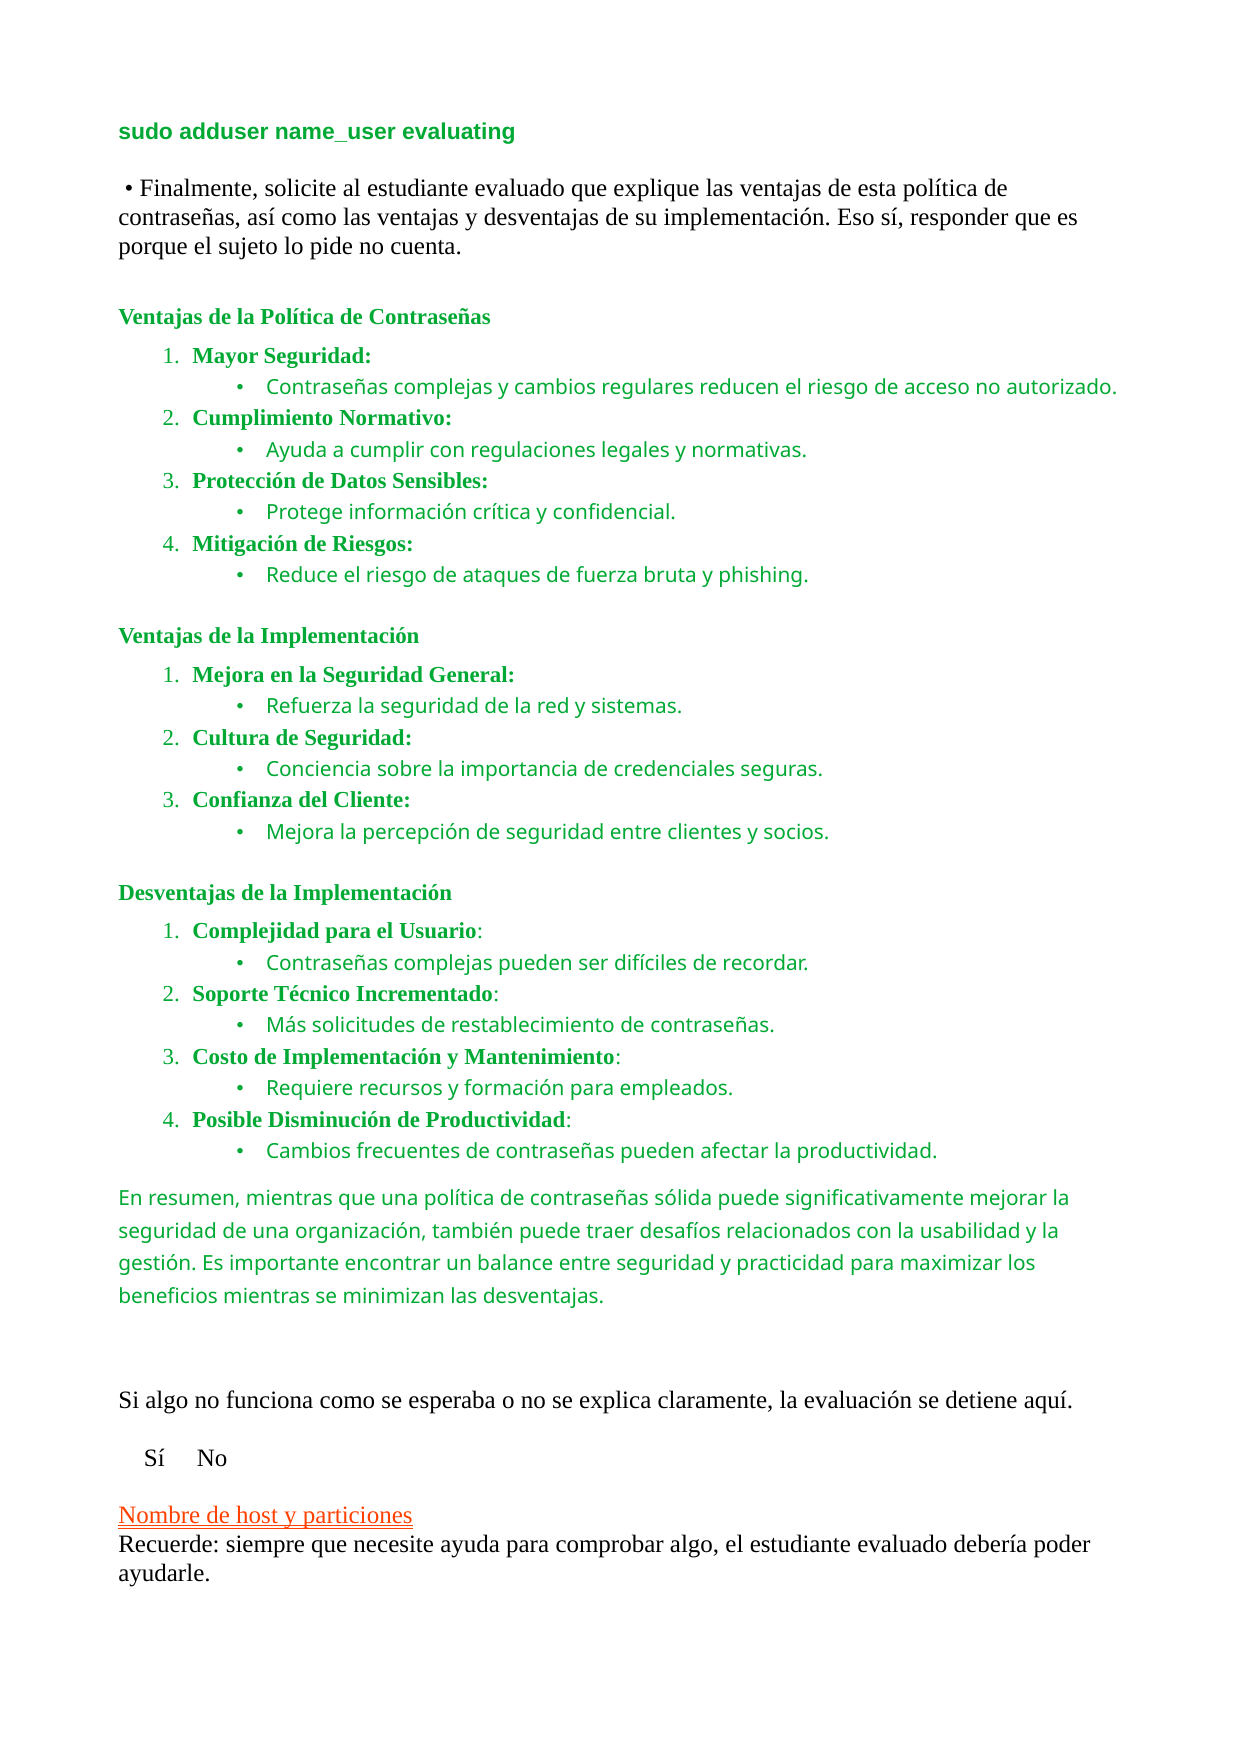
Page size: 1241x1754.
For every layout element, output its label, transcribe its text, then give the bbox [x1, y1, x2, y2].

list Complejidad para el Usuario: [162, 917, 1122, 944]
list Mayor Seguridad: [162, 342, 1122, 368]
list Requiere recursos y formación para empleados. [236, 1073, 1122, 1102]
list Contraseñas complejas pueden ser difíciles de recordar. [236, 948, 1122, 976]
list Protege información crítica y confidencial. [236, 497, 1122, 526]
list Ayuda a cumplir con regulaciones legales y normativas. [236, 435, 1122, 463]
list Costo de Implementación y Mantenimiento: [162, 1043, 1122, 1069]
subtitle Desventajas de la Implementación [118, 878, 1122, 905]
text sudo adduser name_user evaluating [118, 118, 1122, 144]
list Cambios frecuentes de contraseñas pueden afectar la productividad. [236, 1136, 1122, 1164]
subtitle Ventajas de la Política de Contraseñas [118, 303, 1122, 329]
text Si algo no funciona como se esperaba o no se explica claramente, la evaluación se detiene aquí. [118, 1385, 1122, 1414]
subtitle Ventajas de la Implementación [118, 622, 1122, 648]
list Posible Disminución de Productividad: [162, 1106, 1122, 1132]
list Más solicitudes de restablecimiento de contraseñas. [236, 1010, 1122, 1039]
list Contraseñas complejas y cambios regulares reducen el riesgo de acceso no autorizado. [236, 372, 1122, 400]
list Mejora la percepción de seguridad entre clientes y socios. [236, 817, 1122, 845]
list Reduce el riesgo de ataques de fuerza bruta y phishing. [236, 560, 1122, 589]
text  Sí  No [118, 1443, 1122, 1472]
list Conciencia sobre la importancia de credenciales seguras. [236, 754, 1122, 782]
list Soporte Técnico Incrementado: [162, 980, 1122, 1007]
text Nombre de host y particiones [118, 1500, 1122, 1529]
text En resumen, mientras que una política de contraseñas sólida puede significativamente mejorar la seguridad de una organización, también puede traer desafíos relacionados con la usabilidad y la gestión. Es importante encontrar un balance entre seguridad y practicidad para maximizar los beneficios mientras se minimizan las desventajas. [118, 1183, 1122, 1309]
list Confianza del Cliente: [162, 787, 1122, 813]
list Refuerza la seguridad de la red y sistemas. [236, 691, 1122, 719]
text • Finalmente, solicite al estudiante evaluado que explique las ventajas de esta política de contraseñas, así como las ventajas y desventajas de su implementación. Eso sí, responder que es porque el sujeto lo pide no cuenta. [118, 173, 1122, 259]
list Cumplimiento Normativo: [162, 404, 1122, 431]
list Mejora en la Seguridad General: [162, 661, 1122, 687]
list Mitigación de Riesgos: [162, 530, 1122, 556]
list Protección de Datos Sensibles: [162, 467, 1122, 494]
list Cultura de Seguridad: [162, 724, 1122, 750]
text Recuerde: siempre que necesite ayuda para comprobar algo, el estudiante evaluado debería poder ayudarle. [118, 1529, 1122, 1587]
